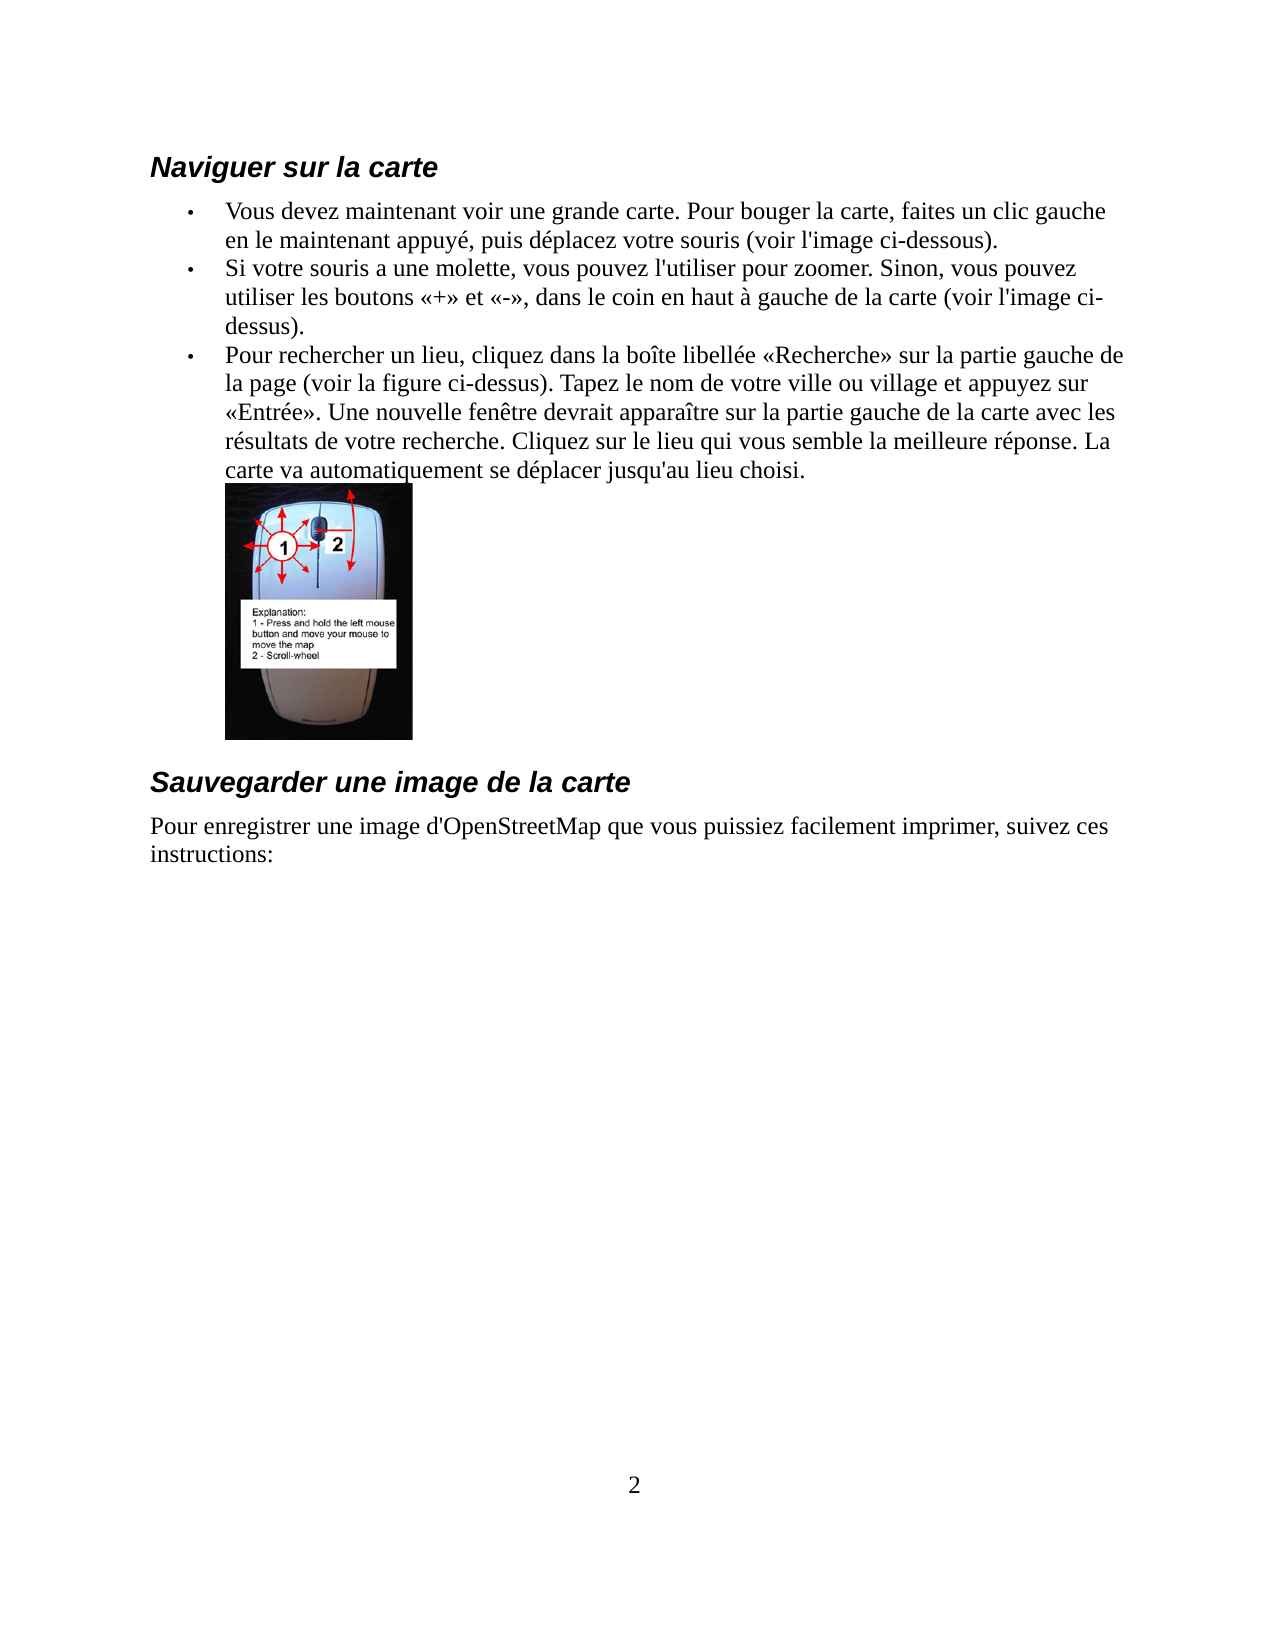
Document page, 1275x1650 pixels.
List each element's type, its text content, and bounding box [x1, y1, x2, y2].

subtitle Sauvegarder une image de la carte [150, 765, 1125, 798]
list Vous devez maintenant voir une grande carte. Pour bouger la carte, faites un clic gauche en le maintenant appuyé, puis déplacez votre souris (voir l'image ci-dessous). [187, 196, 1125, 253]
subtitle Naviguer sur la carte [150, 150, 1125, 183]
list Pour rechercher un lieu, cliquez dans la boîte libellée «Recherche» sur la partie gauche de la page (voir la figure ci-dessus). Tapez le nom de votre ville ou village et appuyez sur «Entrée». Une nouvelle fenêtre devrait apparaître sur la partie gauche de la carte avec les résultats de votre recherche. Cliquez sur le lieu qui vous semble la meilleure réponse. La carte va automatiquement se déplacer jusqu'au lieu choisi. [187, 340, 1125, 483]
picture [225, 483, 413, 740]
text Pour enregistrer une image d'OpenStreetMap que vous puissiez facilement imprimer, suivez ces instructions: [150, 811, 1125, 868]
list Si votre souris a une molette, vous pouvez l'utiliser pour zoomer. Sinon, vous pouvez utiliser les boutons «+» et «-», dans le coin en haut à gauche de la carte (voir l'image ci-dessus). [187, 253, 1125, 340]
